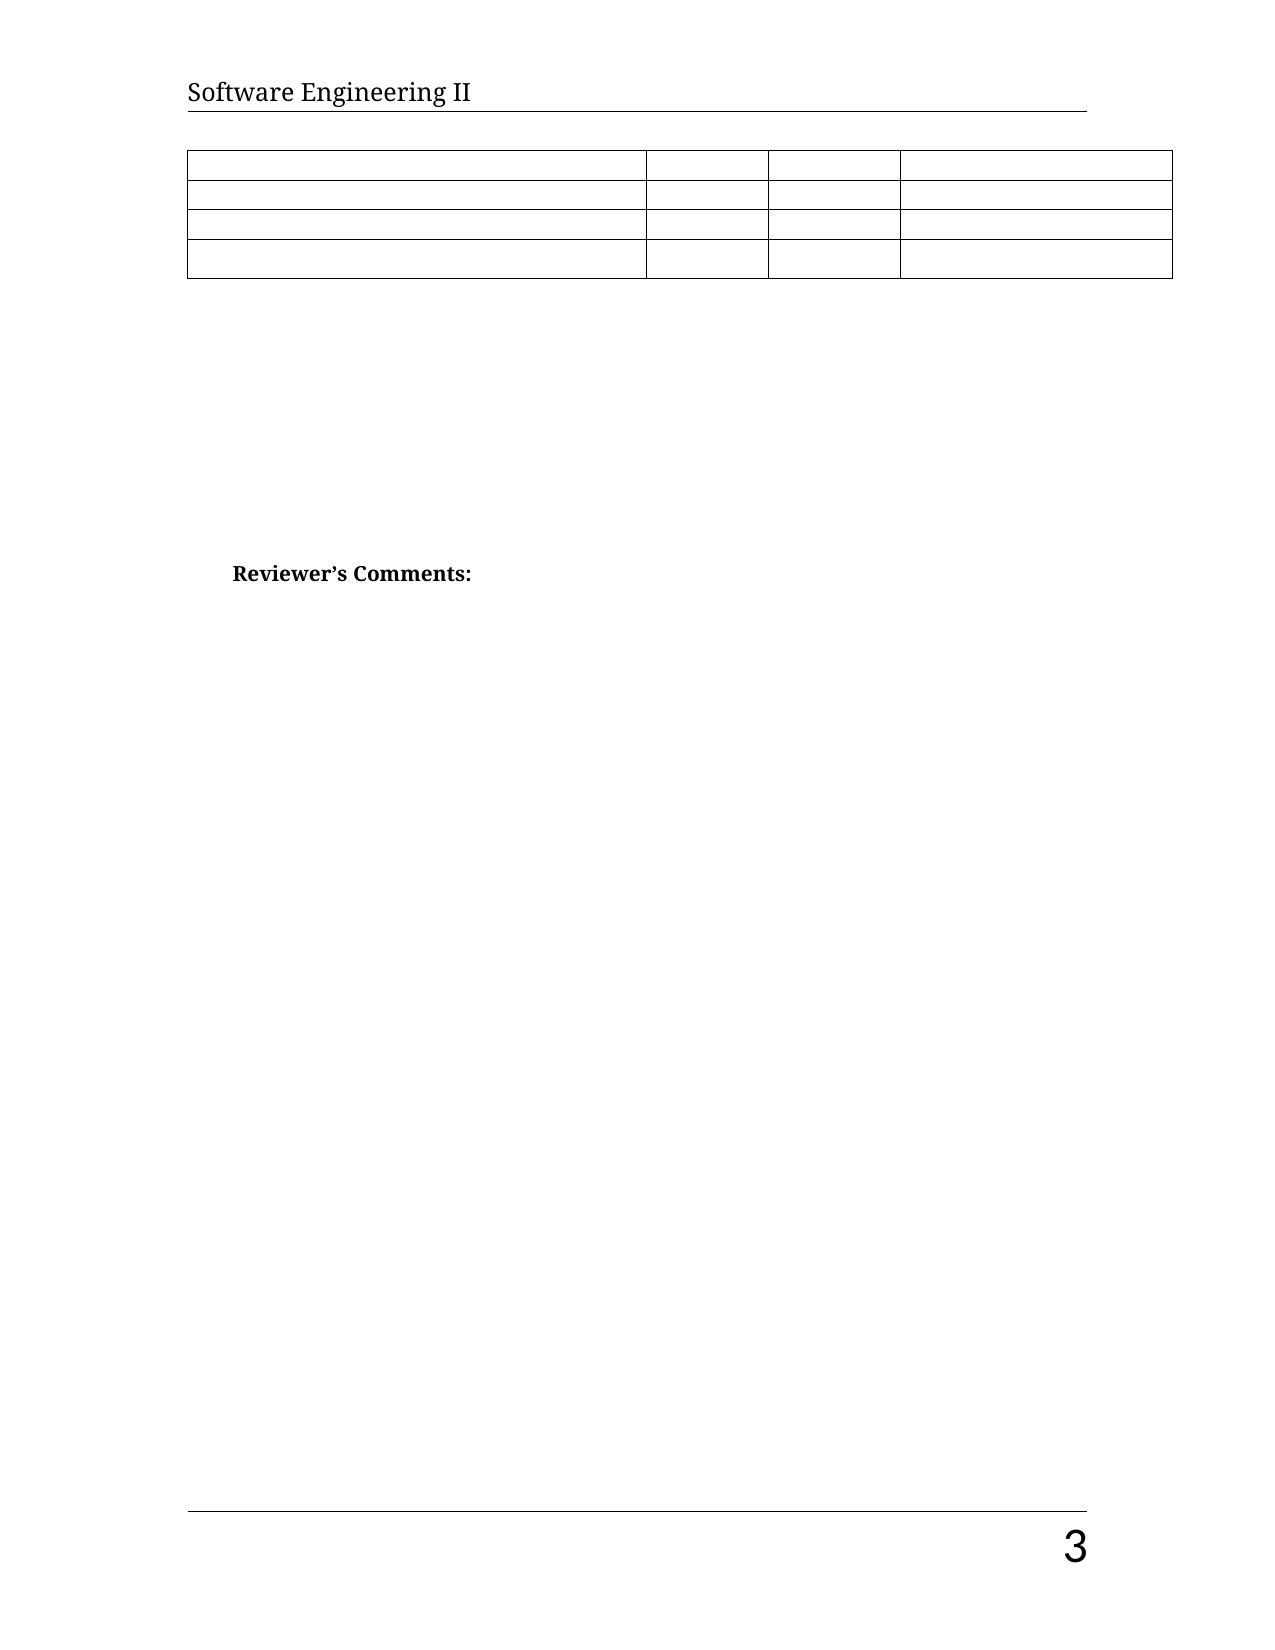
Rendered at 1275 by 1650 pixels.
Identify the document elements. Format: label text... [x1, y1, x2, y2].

table_cell [188, 151, 646, 179]
table_cell [901, 210, 1172, 238]
table_cell [188, 240, 646, 277]
table_cell [647, 181, 768, 209]
table_cell [769, 240, 900, 277]
table_cell [647, 151, 768, 179]
subtitle Reviewer’s Comments: [187, 559, 1087, 616]
table_cell [647, 240, 768, 277]
table_cell [769, 181, 900, 209]
table_cell [188, 210, 646, 238]
table_cell [647, 210, 768, 238]
table_cell [901, 240, 1172, 277]
table_cell [901, 151, 1172, 179]
table_cell [769, 210, 900, 238]
table_cell [188, 181, 646, 209]
table_cell [901, 181, 1172, 209]
table_cell [769, 151, 900, 179]
